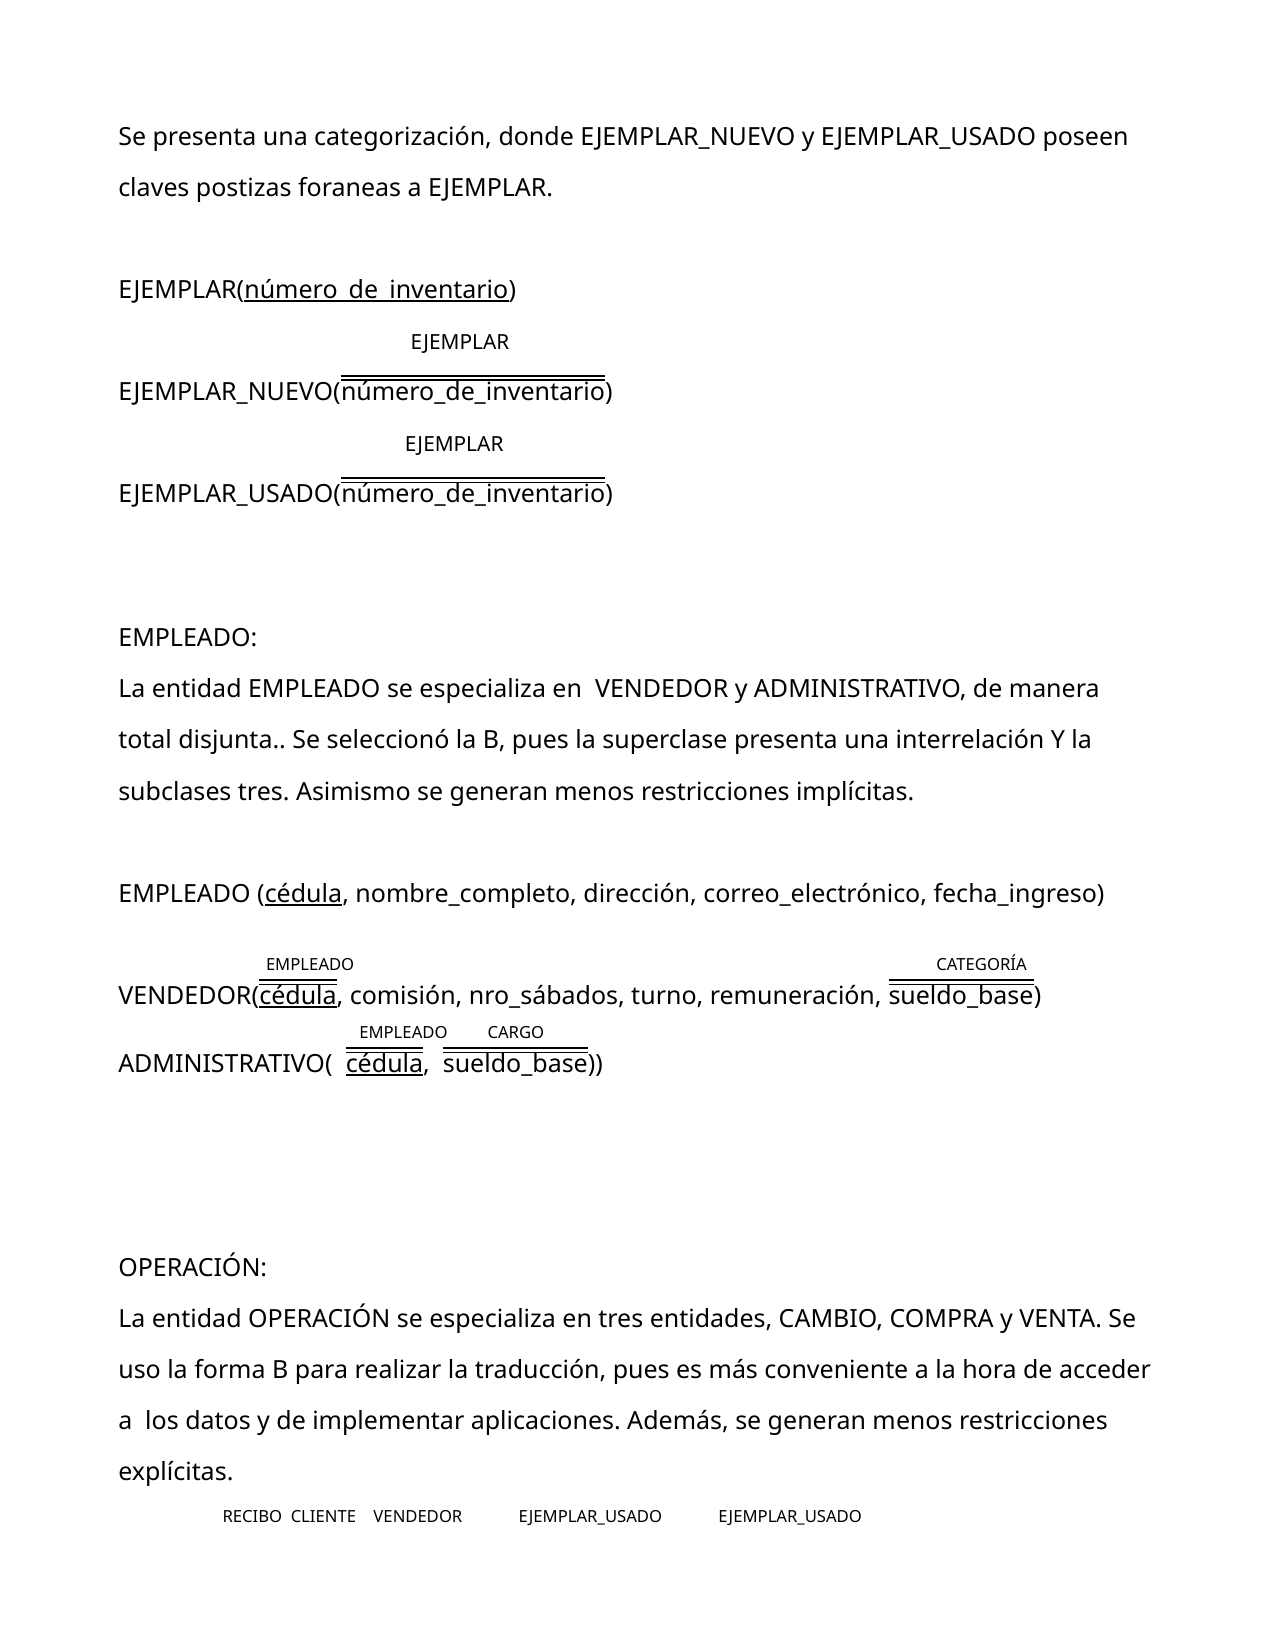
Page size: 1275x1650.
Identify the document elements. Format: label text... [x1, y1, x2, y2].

text Se presenta una categorización, donde EJEMPLAR_NUEVO y EJEMPLAR_USADO poseen claves postizas foraneas a EJEMPLAR. [118, 118, 1157, 203]
text EJEMPLAR_USADO(número_de_inventario) [118, 475, 1157, 509]
text ADMINISTRATIVO( cédula, sueldo_base)) [118, 1046, 1157, 1080]
text La entidad OPERACIÓN se especializa en tres entidades, CAMBIO, COMPRA y VENTA. Se uso la forma B para realizar la traducción, pues es más conveniente a la hora de acceder a los datos y de implementar aplicaciones. Además, se generan menos restricciones explícitas. [118, 1301, 1157, 1488]
text EMPLEADO CATEGORÍA [118, 943, 1157, 977]
text OPERACIÓN: [118, 1250, 1157, 1284]
text EMPLEADO (cédula, nombre_completo, dirección, correo_electrónico, fecha_ingreso) [118, 875, 1157, 909]
text EMPLEADO CARGO [118, 1012, 1157, 1046]
text RECIBO CLIENTE VENDEDOR EJEMPLAR_USADO EJEMPLAR_USADO [118, 1505, 1157, 1528]
text EJEMPLAR [118, 322, 1157, 356]
text EJEMPLAR [118, 424, 1157, 458]
text EJEMPLAR(número_de_inventario) [118, 271, 1157, 305]
text EJEMPLAR_NUEVO(número_de_inventario) [118, 373, 1157, 407]
text La entidad EMPLEADO se especializa en VENDEDOR y ADMINISTRATIVO, de manera total disjunta.. Se seleccionó la B, pues la superclase presenta una interrelación Y la subclases tres. Asimismo se generan menos restricciones implícitas. [118, 671, 1157, 807]
text EMPLEADO: [118, 620, 1157, 654]
text VENDEDOR(cédula, comisión, nro_sábados, turno, remuneración, sueldo_base) [118, 977, 1157, 1012]
